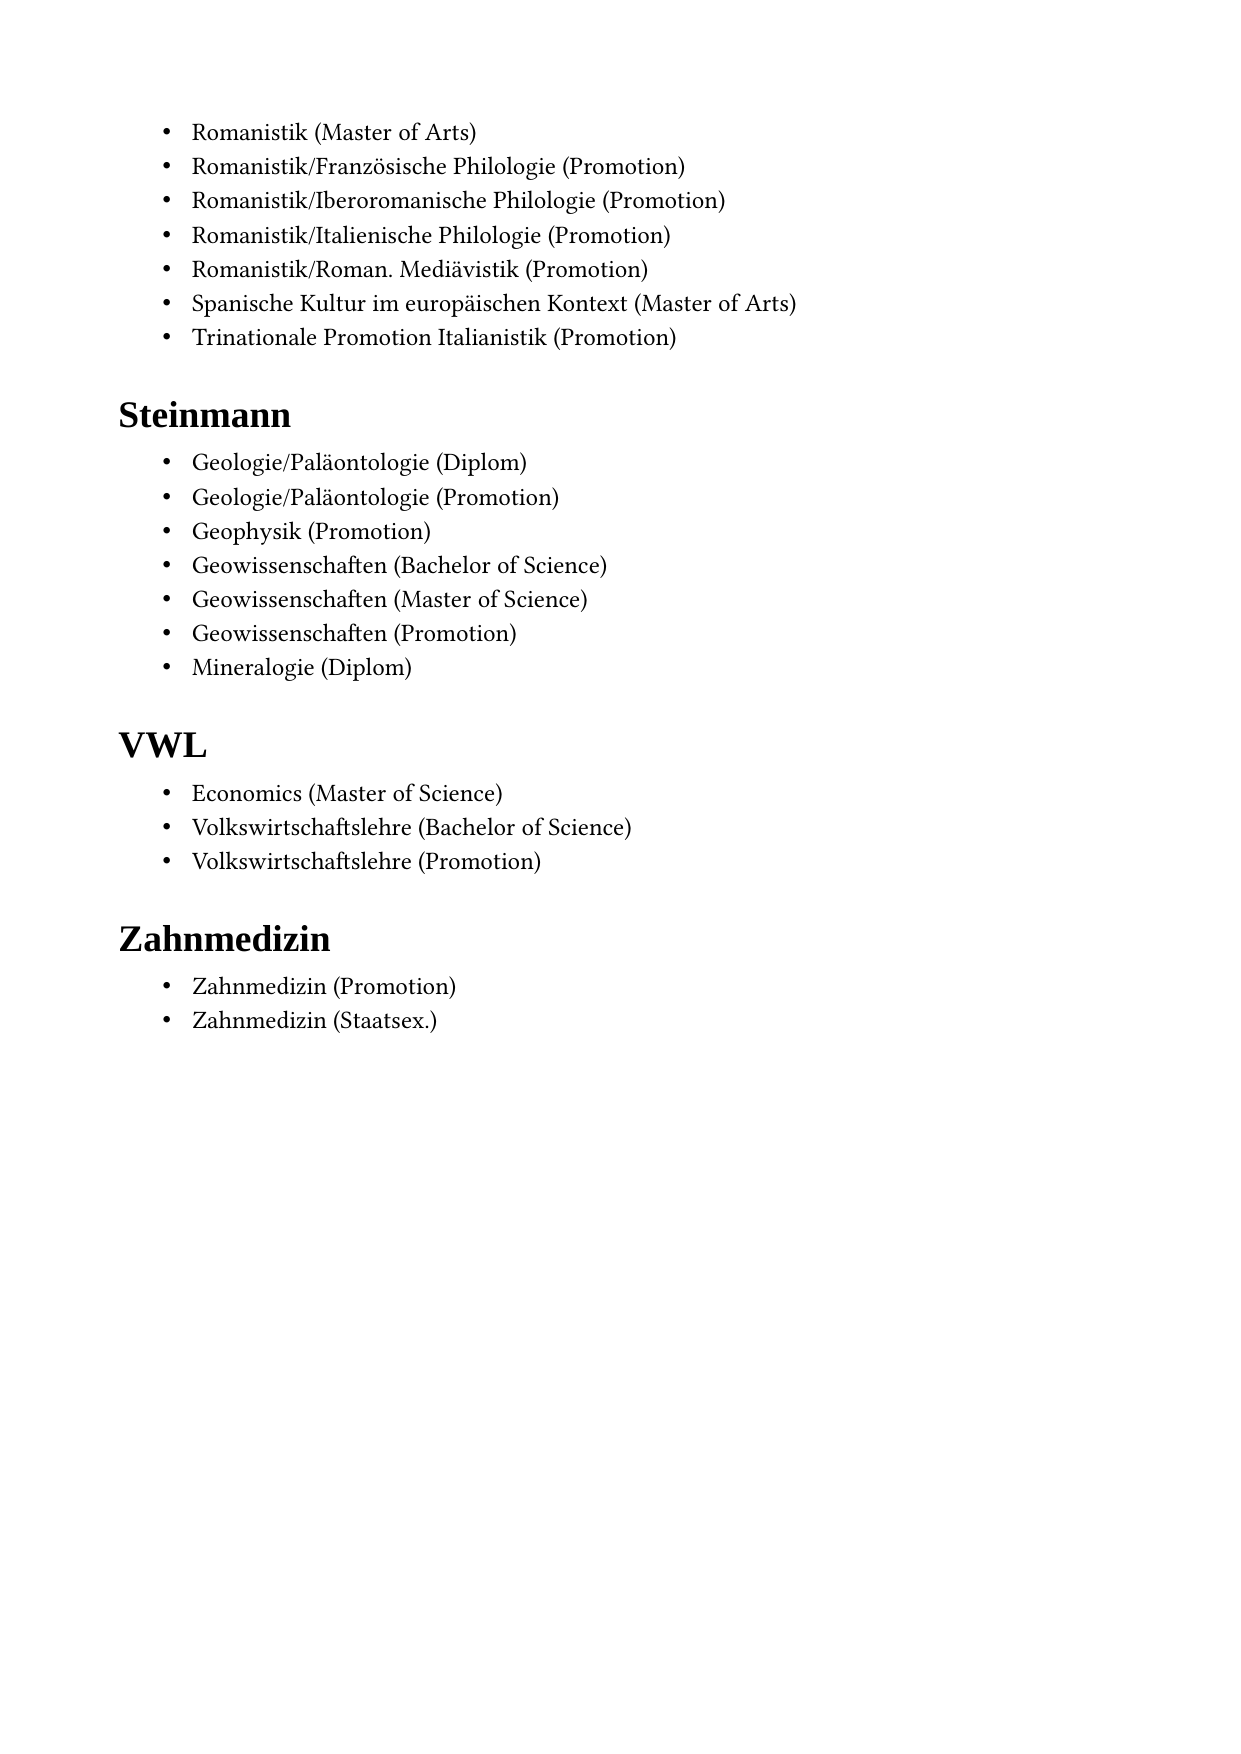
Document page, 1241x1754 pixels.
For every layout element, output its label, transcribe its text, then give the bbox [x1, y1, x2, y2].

list Zahnmedizin (Promotion) [162, 972, 1122, 1001]
list Geophysik (Promotion) [162, 517, 1122, 545]
list Geologie/Paläontologie (Promotion) [162, 482, 1122, 511]
list Volkswirtschaftslehre (Bachelor of Science) [162, 813, 1122, 841]
list Zahnmedizin (Staatsex.) [162, 1006, 1122, 1035]
subtitle VWL [118, 723, 1122, 766]
list Volkswirtschaftslehre (Promotion) [162, 847, 1122, 875]
subtitle Zahnmedizin [118, 916, 1122, 959]
list Spanische Kultur im europäischen Kontext (Master of Arts) [162, 289, 1122, 317]
list Geologie/Paläontologie (Diplom) [162, 448, 1122, 477]
subtitle Steinmann [118, 393, 1122, 436]
list Economics (Master of Science) [162, 778, 1122, 807]
list Geowissenschaften (Promotion) [162, 619, 1122, 648]
list Romanistik (Master of Arts) [162, 118, 1122, 147]
list Trinationale Promotion Italianistik (Promotion) [162, 323, 1122, 352]
list Geowissenschaften (Bachelor of Science) [162, 551, 1122, 579]
list Geowissenschaften (Master of Science) [162, 585, 1122, 613]
list Romanistik/Italienische Philologie (Promotion) [162, 221, 1122, 249]
list Romanistik/Französische Philologie (Promotion) [162, 152, 1122, 181]
list Romanistik/Roman. Mediävistik (Promotion) [162, 255, 1122, 283]
list Mineralogie (Diplom) [162, 653, 1122, 682]
list Romanistik/Iberoromanische Philologie (Promotion) [162, 186, 1122, 215]
